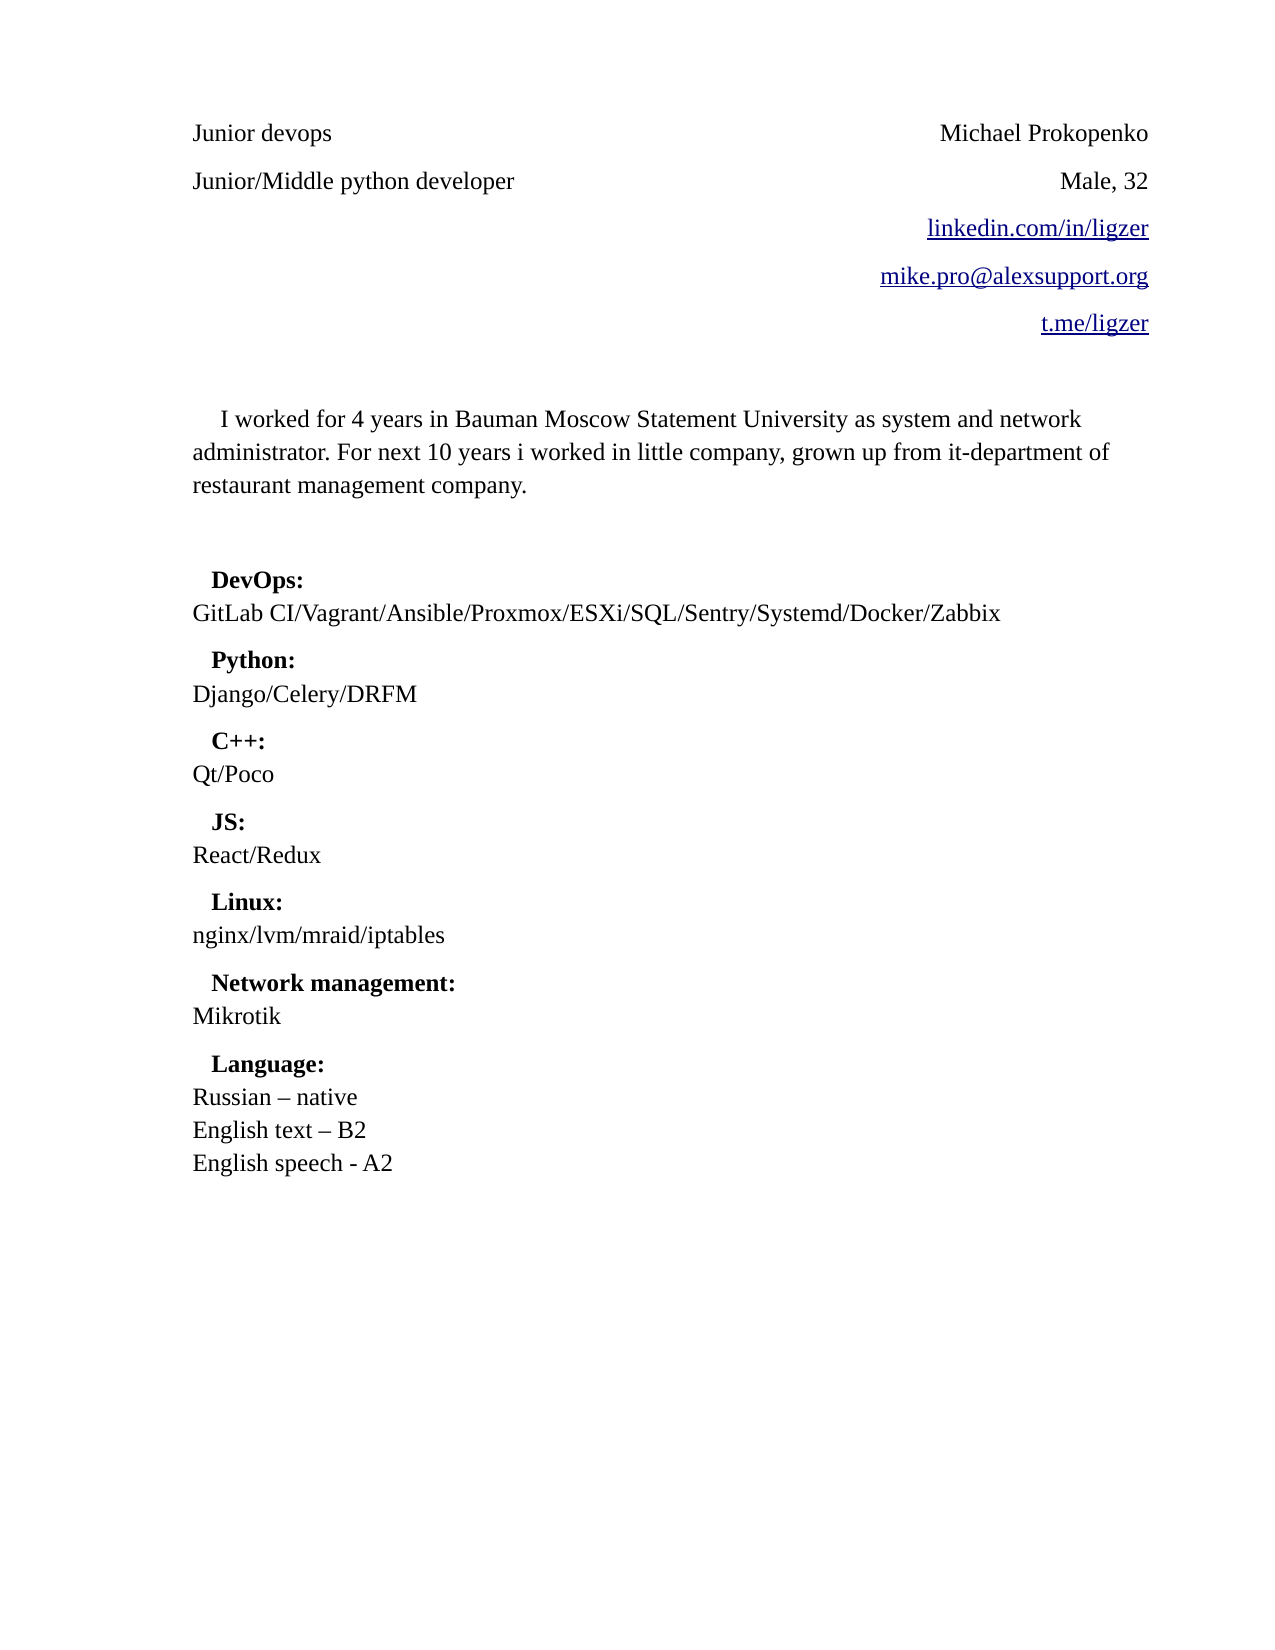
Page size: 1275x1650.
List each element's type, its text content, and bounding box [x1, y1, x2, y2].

text DevOps: GitLab CI/Vagrant/Ansible/Proxmox/ESXi/SQL/Sentry/Systemd/Docker/Zabbix [192, 565, 1148, 627]
text C++: Qt/Poco [192, 726, 1148, 788]
text Linux: nginx/lvm/mraid/iptables [192, 887, 1148, 949]
text Python: Django/Celery/DRFM [192, 646, 1148, 707]
text I worked for 4 years in Bauman Moscow Statement University as system and network administrator. For next 10 years i worked in little company, grown up from it-department of restaurant management company. [192, 404, 1139, 498]
text Language: Russian – native English text – B2 English speech - A2 [192, 1049, 1148, 1177]
table_header Michael Prokopenko Male, 32 linkedin.com/in/ligzer mike.pro@alexsupport.org t.me/ligzer [651, 118, 1148, 356]
text Network management: Mikrotik [192, 968, 1148, 1030]
text JS: React/Redux [192, 807, 1148, 869]
table_header Junior devops Junior/Middle python developer [155, 118, 651, 356]
